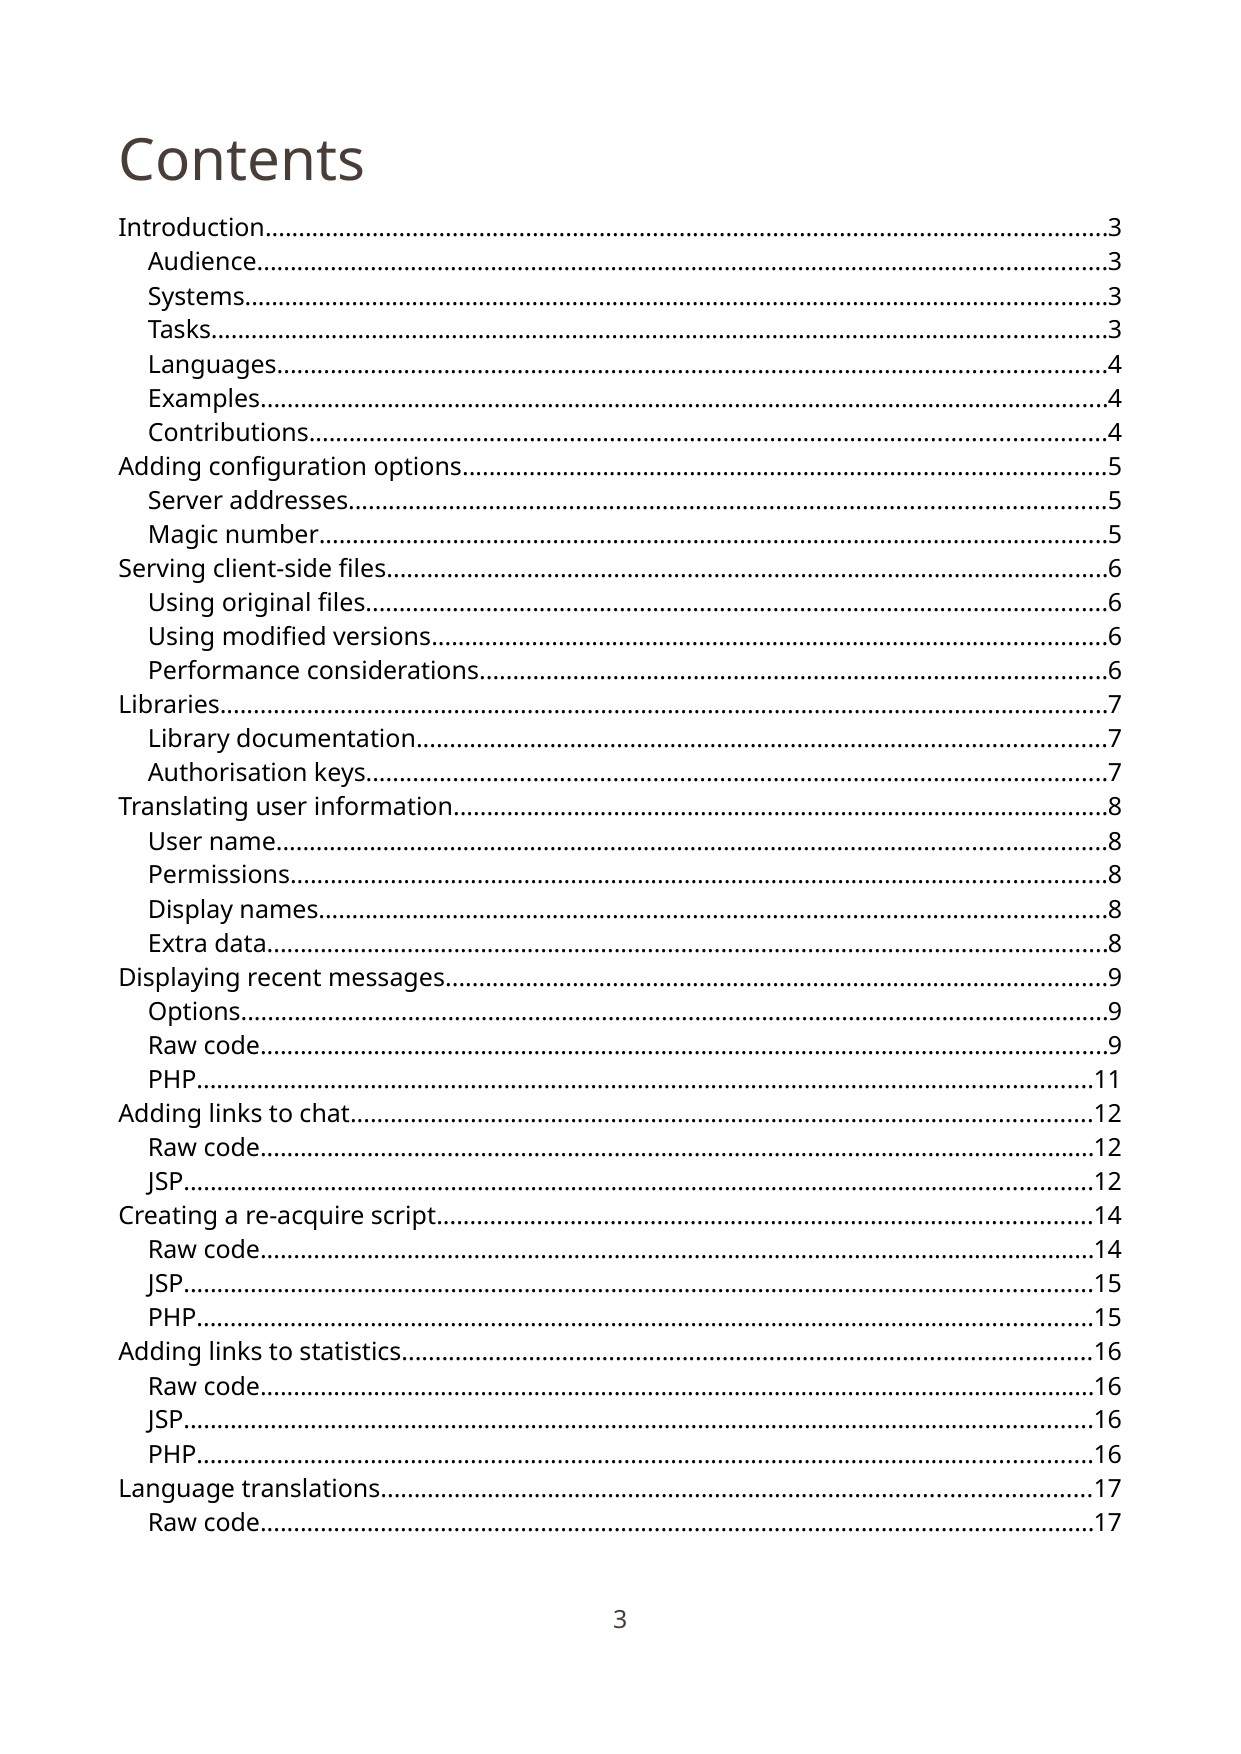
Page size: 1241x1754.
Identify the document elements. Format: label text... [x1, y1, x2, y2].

text JSP 15 [148, 1266, 1122, 1300]
text Extra data 8 [148, 925, 1122, 959]
text Adding links to statistics 16 [118, 1334, 1122, 1368]
text Adding configuration options 5 [118, 448, 1122, 482]
text JSP 16 [148, 1402, 1122, 1436]
text Audience 3 [148, 244, 1122, 278]
text Raw code 16 [148, 1368, 1122, 1402]
text PHP 15 [148, 1300, 1122, 1334]
text Display names 8 [148, 891, 1122, 925]
text Examples 4 [148, 380, 1122, 414]
text Libraries 7 [118, 687, 1122, 721]
text Systems 3 [148, 278, 1122, 312]
text Using original files 6 [148, 585, 1122, 619]
text Languages 4 [148, 346, 1122, 380]
text Authorisation keys 7 [148, 755, 1122, 789]
text Introduction 3 [118, 210, 1122, 244]
text Contributions 4 [148, 414, 1122, 448]
text Translating user information 8 [118, 789, 1122, 823]
text Adding links to chat 12 [118, 1096, 1122, 1130]
text Permissions 8 [148, 857, 1122, 891]
text Raw code 12 [148, 1130, 1122, 1164]
text Raw code 17 [148, 1504, 1122, 1538]
text PHP 11 [148, 1062, 1122, 1096]
text JSP 12 [148, 1164, 1122, 1198]
text Library documentation 7 [148, 721, 1122, 755]
text Creating a re-acquire script 14 [118, 1198, 1122, 1232]
subtitle Contents [118, 118, 1122, 198]
text Displaying recent messages 9 [118, 959, 1122, 993]
text Server addresses 5 [148, 482, 1122, 517]
text Magic number 5 [148, 517, 1122, 551]
text Raw code 14 [148, 1232, 1122, 1266]
text Options 9 [148, 993, 1122, 1027]
text Using modified versions 6 [148, 619, 1122, 653]
text User name 8 [148, 823, 1122, 857]
text Performance considerations 6 [148, 653, 1122, 687]
text Tasks 3 [148, 312, 1122, 346]
text Serving client-side files 6 [118, 551, 1122, 585]
text Raw code 9 [148, 1027, 1122, 1062]
text Language translations 17 [118, 1470, 1122, 1504]
text PHP 16 [148, 1436, 1122, 1470]
